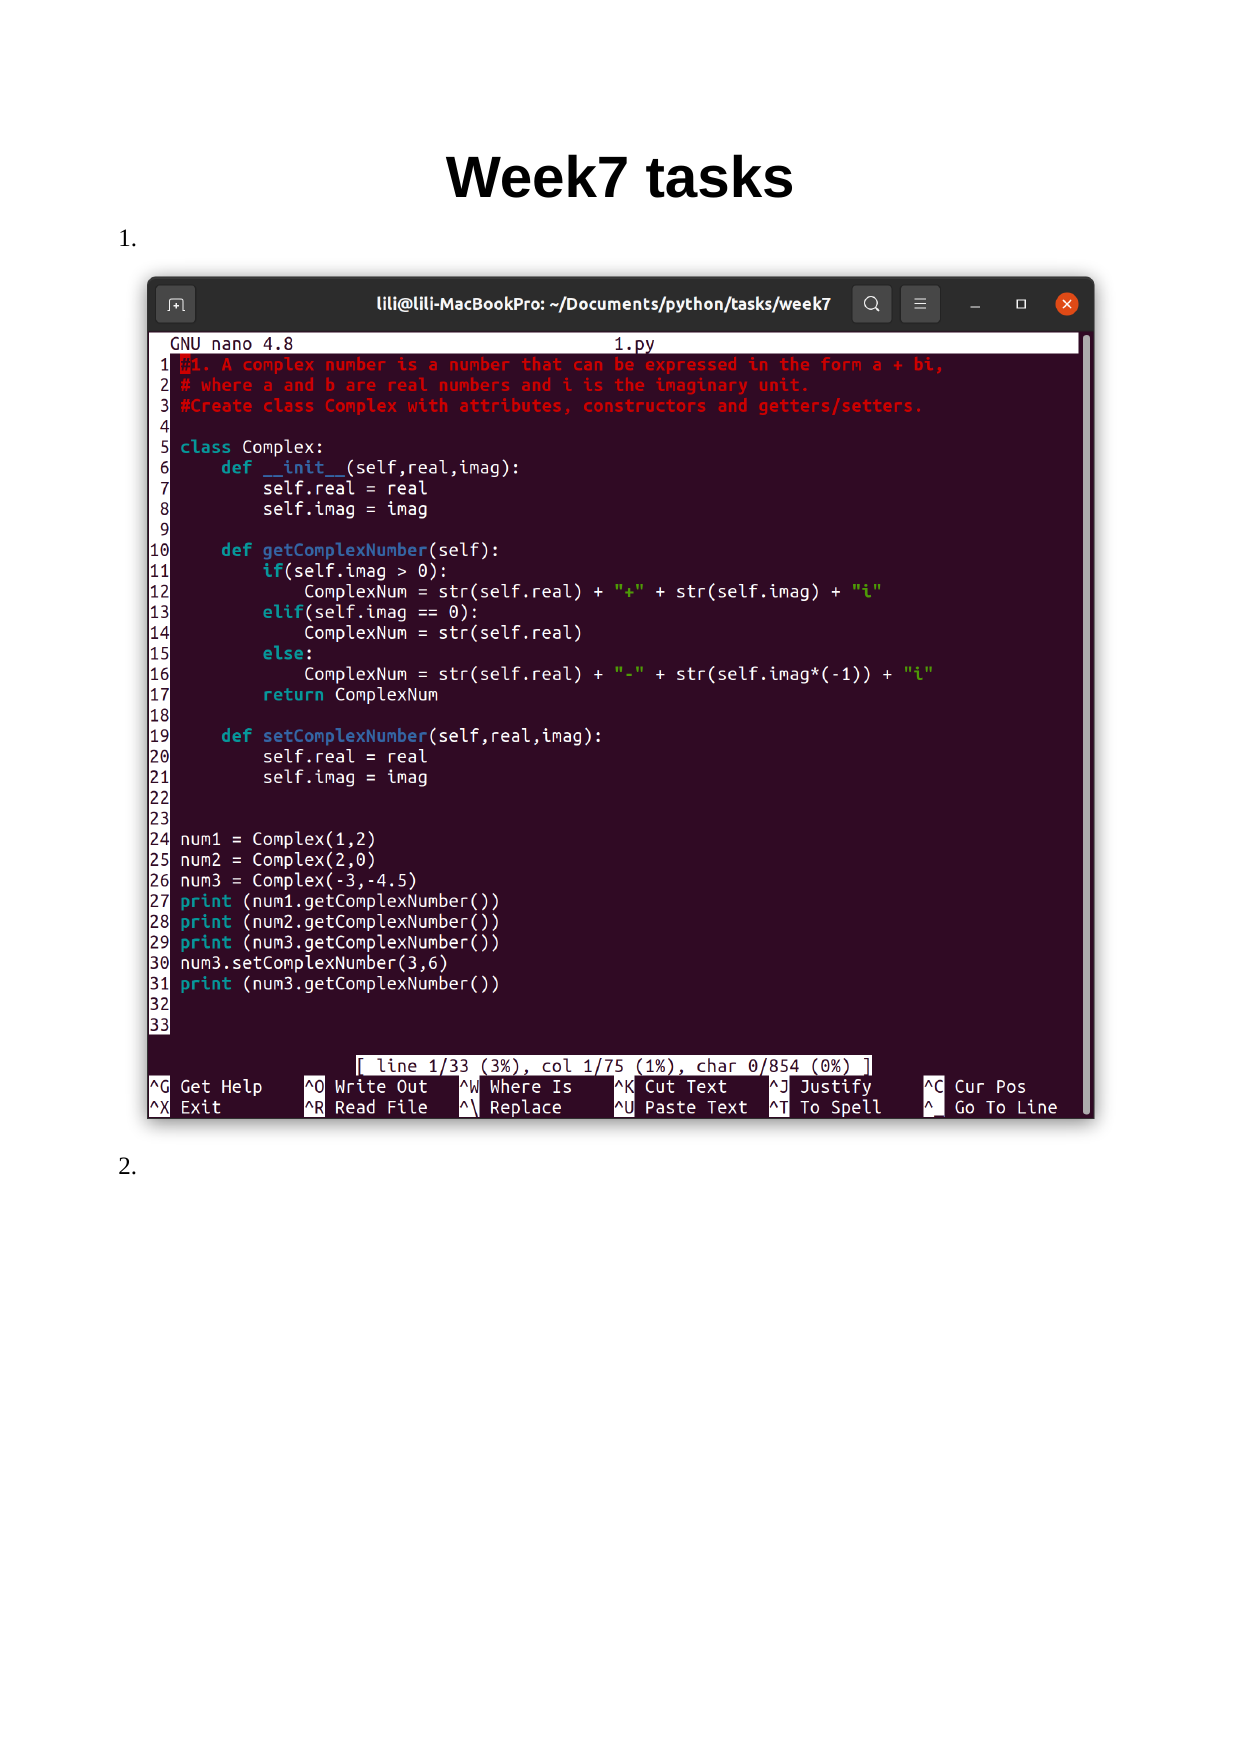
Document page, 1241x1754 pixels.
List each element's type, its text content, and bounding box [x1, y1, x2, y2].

picture [118, 251, 1123, 1151]
text 1. [118, 223, 1122, 251]
text 2. [118, 1151, 1122, 1180]
title Week7 tasks [118, 143, 1122, 210]
